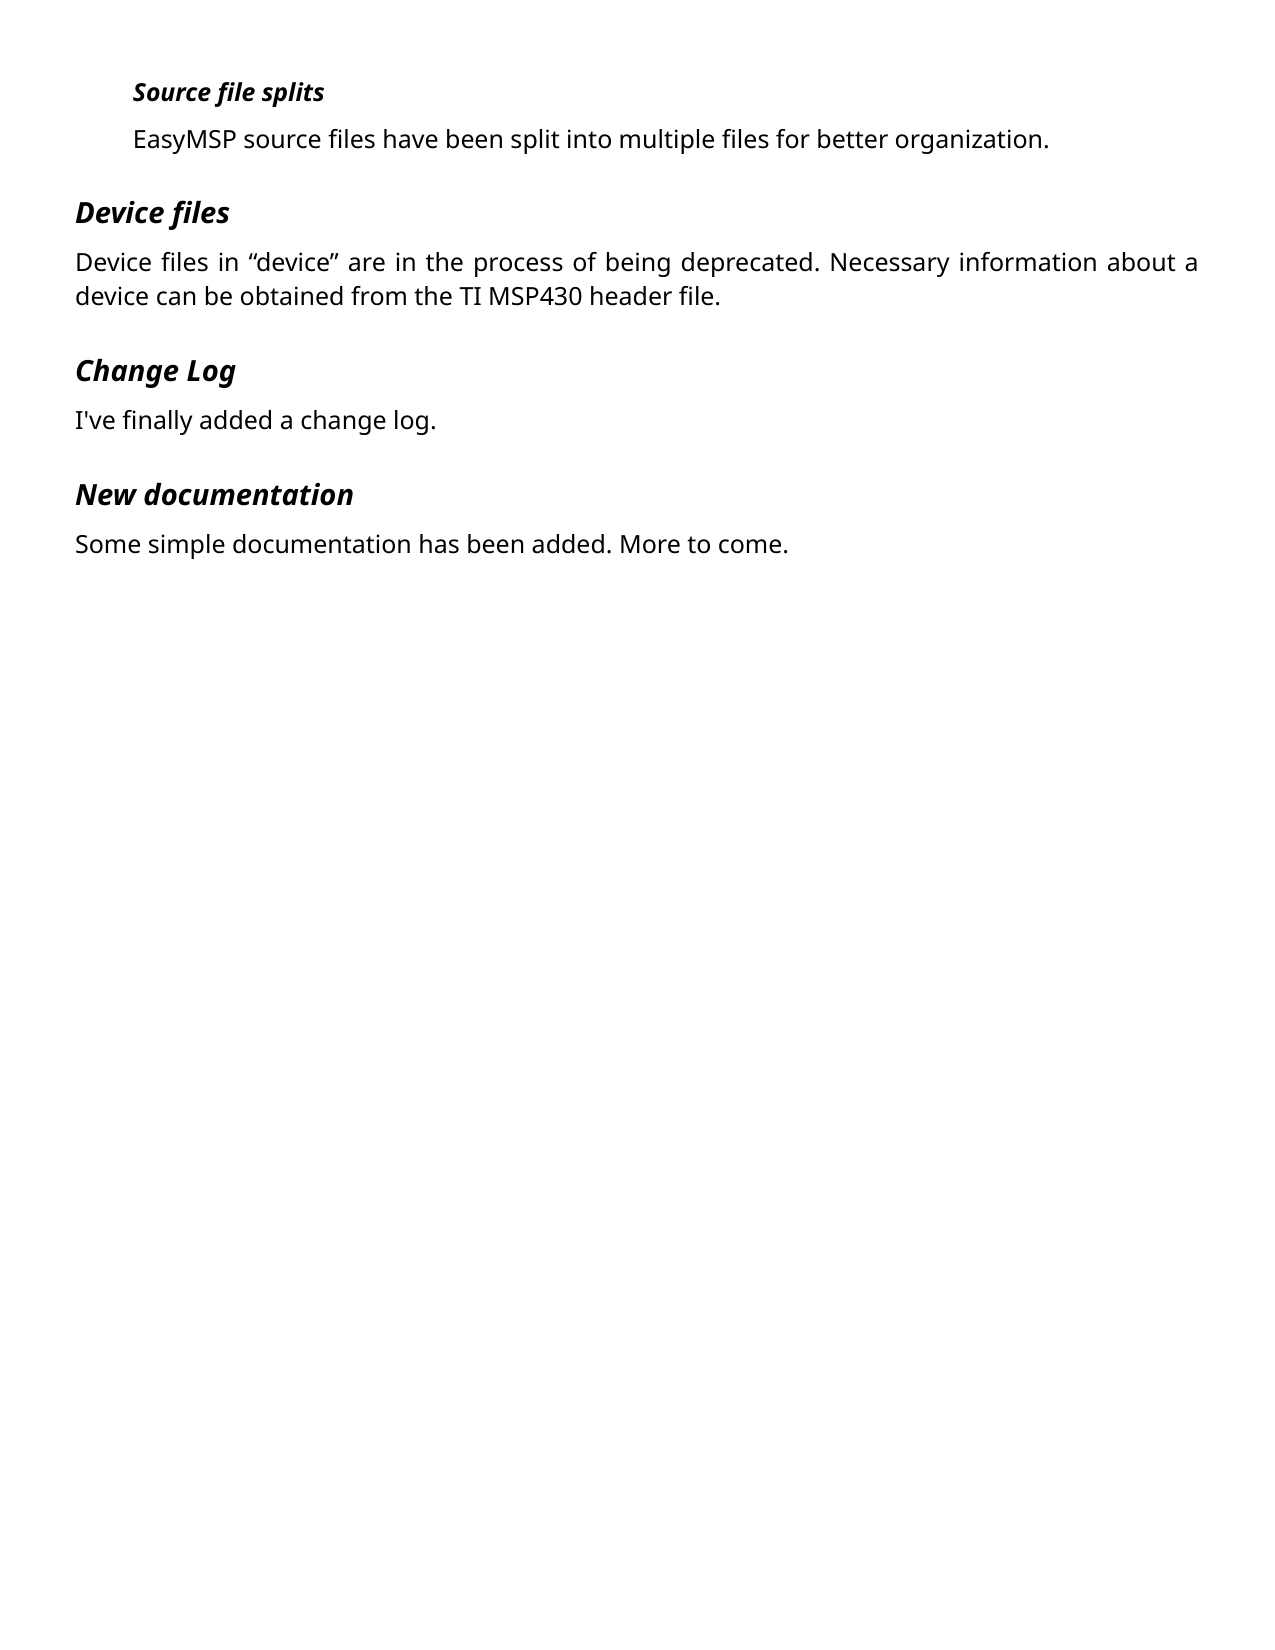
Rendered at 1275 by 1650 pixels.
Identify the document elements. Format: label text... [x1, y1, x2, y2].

subtitle Source file splits [133, 75, 1200, 109]
subtitle Change Log [75, 351, 1200, 390]
text Device files in “device” are in the process of being deprecated. Necessary information about a device can be obtained from the TI MSP430 header file. [75, 245, 1200, 313]
text EasyMSP source files have been split into multiple files for better organization. [133, 121, 1200, 155]
text I've finally added a change log. [75, 403, 1200, 437]
subtitle Device files [75, 193, 1200, 232]
subtitle New documentation [75, 474, 1200, 514]
text Some simple documentation has been added. More to come. [75, 527, 1200, 561]
